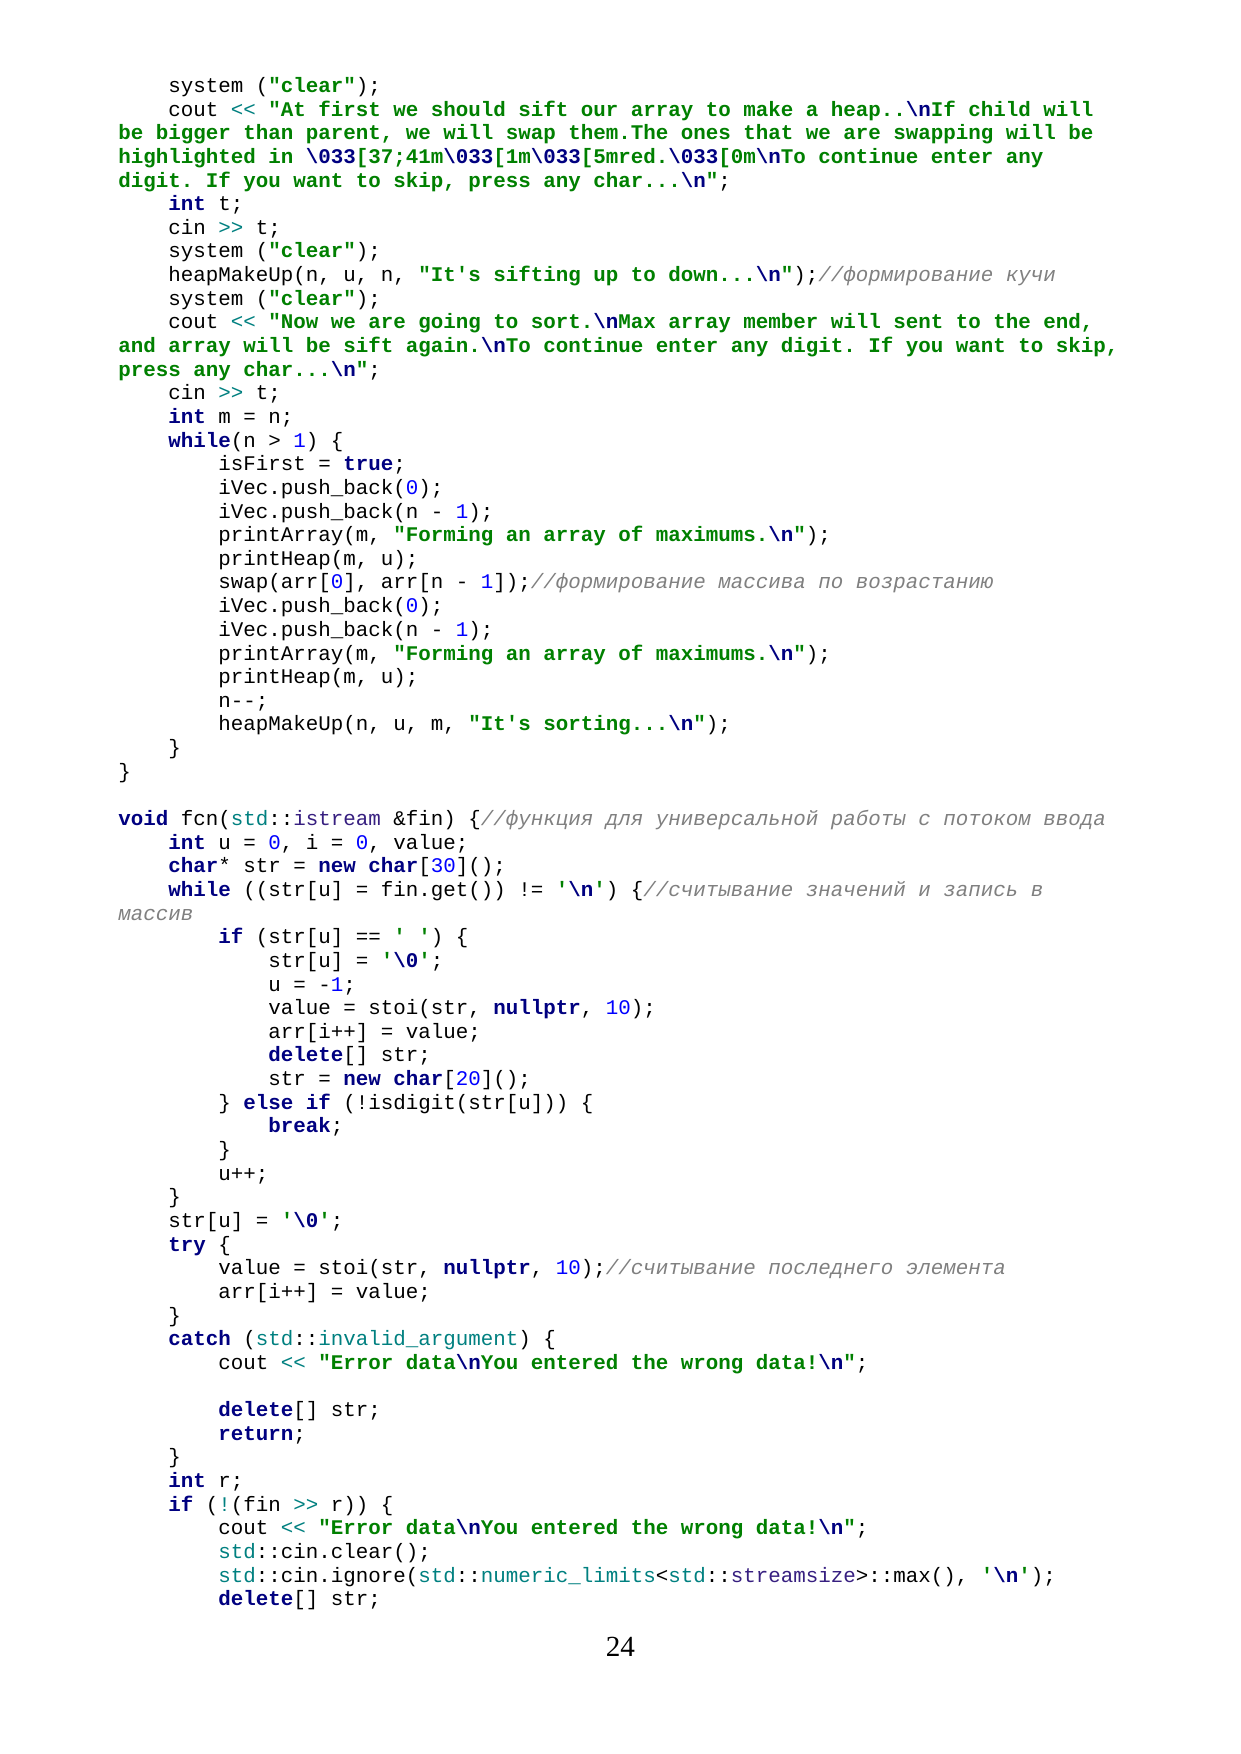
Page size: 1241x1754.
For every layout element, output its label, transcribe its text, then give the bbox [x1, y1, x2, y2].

text system ("clear"); cout << "At first we should sift our array to make a heap..\nIf child will be bigger than parent, we will swap them.The ones that we are swapping will be highlighted in \033[37;41m\033[1m\033[5mred.\033[0m\nTo continue enter any digit. If you want to skip, press any char...\n"; int t; cin >> t; system ("clear"); heapMakeUp(n, u, n, "It's sifting up to down...\n");//формирование кучи system ("clear"); cout << "Now we are going to sort.\nMax array member will sent to the end, and array will be sift again.\nTo continue enter any digit. If you want to skip, press any char...\n"; cin >> t; int m = n; while(n > 1) { isFirst = true; iVec.push_back(0); iVec.push_back(n - 1); printArray(m, "Forming an array of maximums.\n"); printHeap(m, u); swap(arr[0], arr[n - 1]);//формирование массива по возрастанию iVec.push_back(0); iVec.push_back(n - 1); printArray(m, "Forming an array of maximums.\n"); printHeap(m, u); n--; heapMakeUp(n, u, m, "It's sorting...\n"); } } void fcn(std::istream &fin) {//функция для универсальной работы с потоком ввода int u = 0, i = 0, value; char* str = new char[30](); while ((str[u] = fin.get()) != '\n') {//считывание значений и запись в массив if (str[u] == ' ') { str[u] = '\0'; u = -1; value = stoi(str, nullptr, 10); arr[i++] = value; delete[] str; str = new char[20](); } else if (!isdigit(str[u])) { break; } u++; } str[u] = '\0'; try { value = stoi(str, nullptr, 10);//считывание последнего элемента arr[i++] = value; } catch (std::invalid_argument) { cout << "Error data\nYou entered the wrong data!\n"; delete[] str; return; } int r; if (!(fin >> r)) { cout << "Error data\nYou entered the wrong data!\n"; std::cin.clear(); std::cin.ignore(std::numeric_limits<std::streamsize>::max(), '\n'); delete[] str; [118, 75, 1122, 1612]
